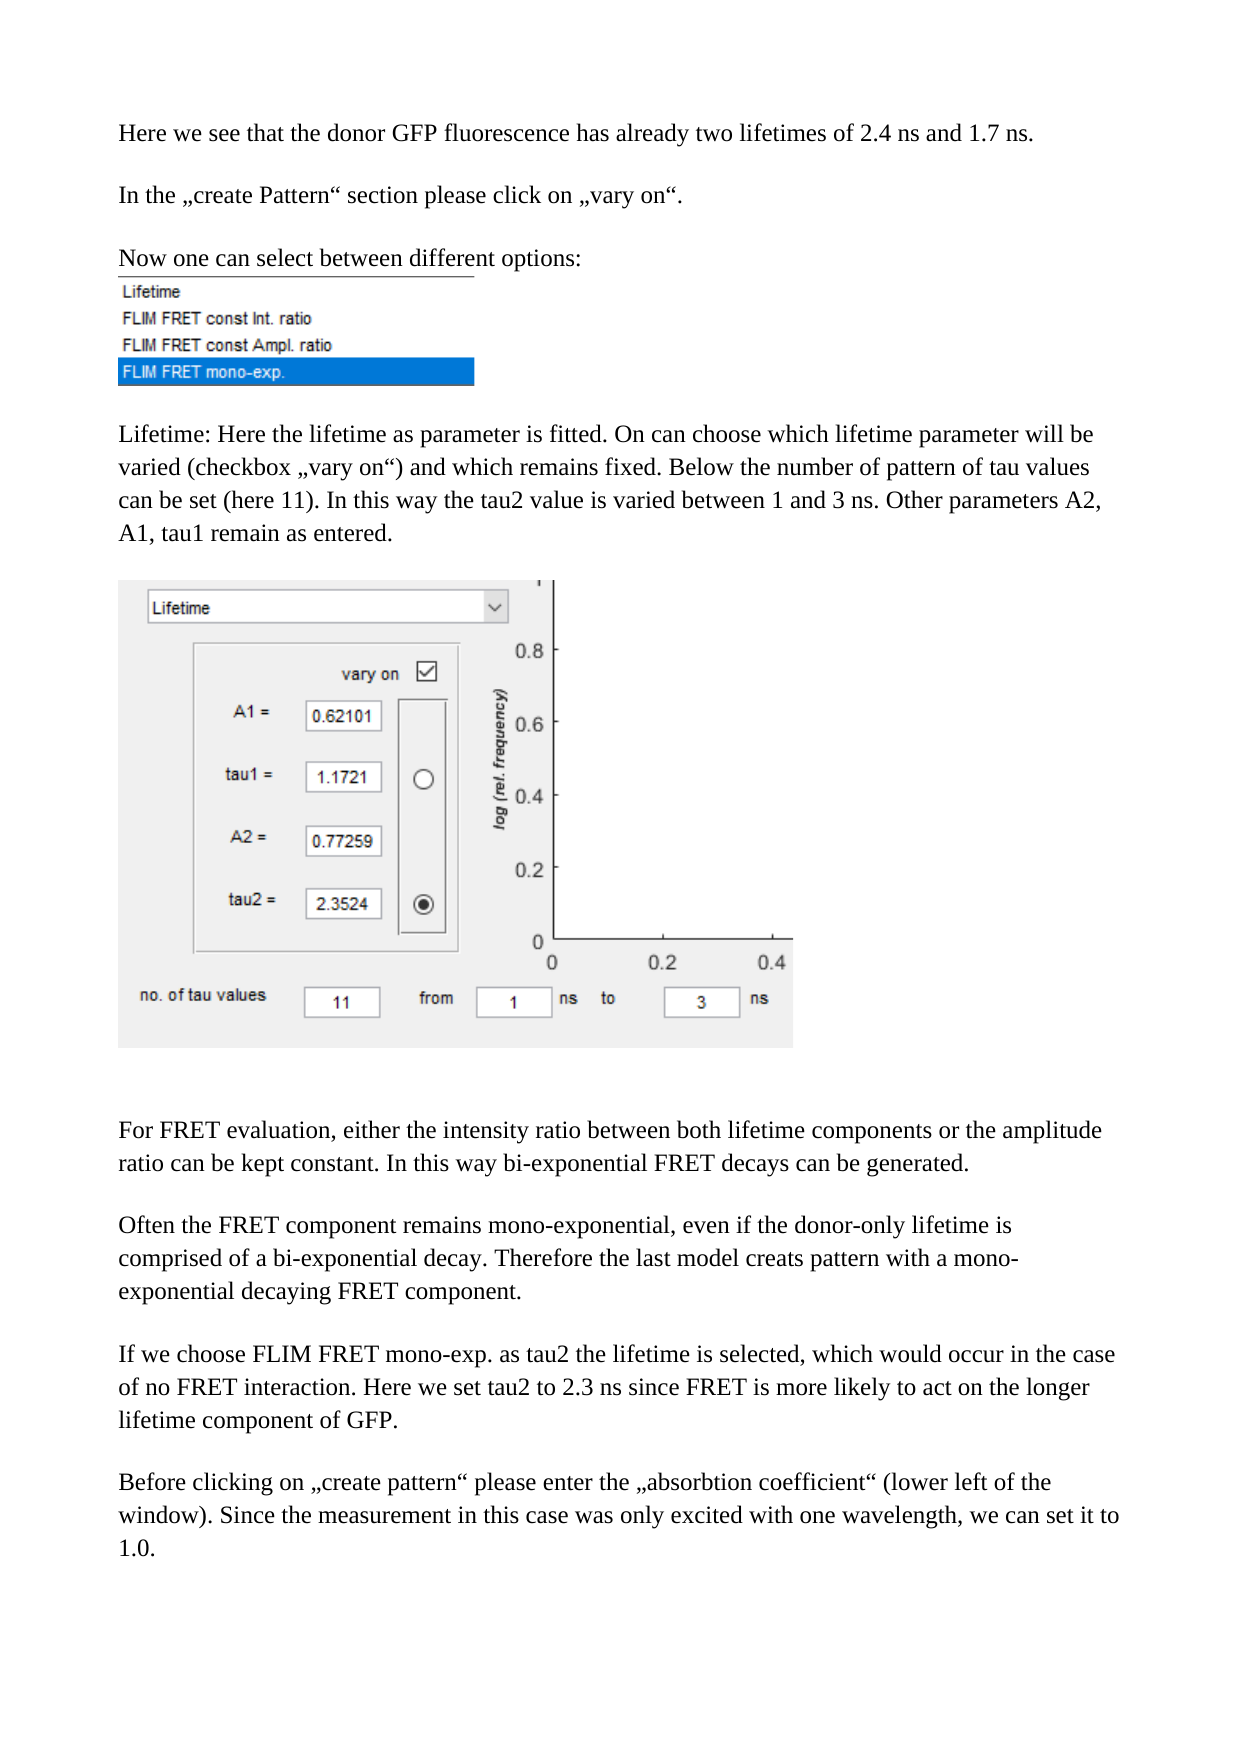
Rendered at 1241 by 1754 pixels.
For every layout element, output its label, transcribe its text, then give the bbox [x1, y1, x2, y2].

text Lifetime: Here the lifetime as parameter is fitted. On can choose which lifetime parameter will be varied (checkbox „vary on“) and which remains fixed. Below the number of pattern of tau values can be set (here 11). In this way the tau2 value is varied between 1 and 3 ns. Other parameters A2, A1, tau1 remain as entered. [118, 419, 1122, 547]
text In the „create Pattern“ section please click on „vary on“. [118, 181, 1122, 209]
text Before clicking on „create pattern“ please enter the „absorbtion coefficient“ (lower left of the window). Since the measurement in this case was only excited with one wavelength, we can set it to 1.0. [118, 1467, 1122, 1562]
text Now one can select between different options: [118, 243, 1122, 386]
picture [118, 276, 475, 386]
text If we choose FLIM FRET mono-exp. as tau2 the lifetime is selected, which would occur in the case of no FRET interaction. Here we set tau2 to 2.3 ns since FRET is more likely to act on the longer lifetime component of GFP. [118, 1339, 1122, 1434]
text Here we see that the donor GFP fluorescence has already two lifetimes of 2.4 ns and 1.7 ns. [118, 118, 1122, 147]
picture [118, 580, 794, 1048]
text For FRET evaluation, either the intensity ratio between both lifetime components or the amplitude ratio can be kept constant. In this way bi-exponential FRET decays can be generated. [118, 1115, 1122, 1177]
text Often the FRET component remains mono-exponential, even if the donor-only lifetime is comprised of a bi-exponential decay. Therefore the last model creats pattern with a mono-exponential decaying FRET component. [118, 1210, 1122, 1305]
